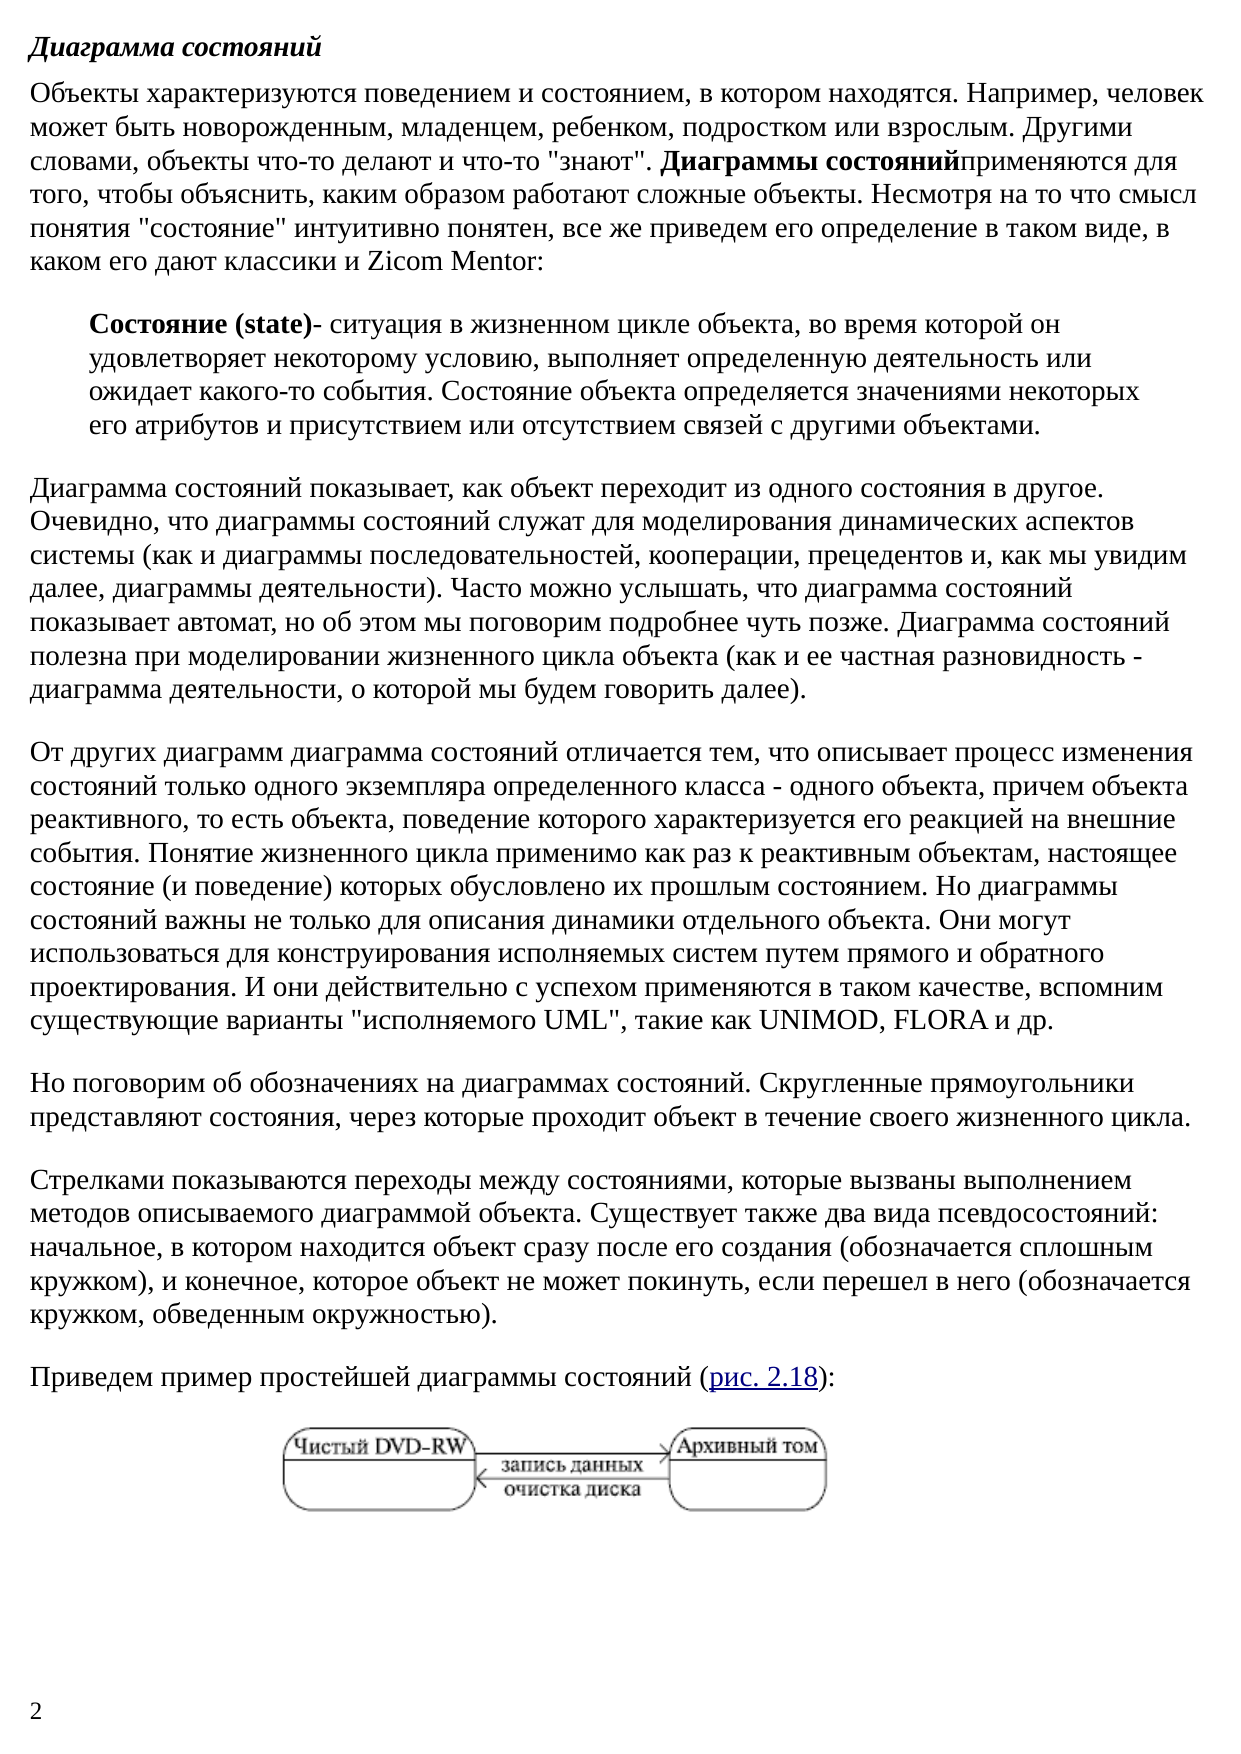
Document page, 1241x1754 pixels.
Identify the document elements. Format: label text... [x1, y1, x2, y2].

picture [277, 1423, 832, 1515]
text Стрелками показываются переходы между состояниями, которые вызваны выполнением методов описываемого диаграммой объекта. Существует также два вида псевдосостояний: начальное, в котором находится объект сразу после его создания (обозначается сплошным кружком), и конечное, которое объект не может покинуть, если перешел в него (обозначается кружком, обведенным окружностью). [29, 1162, 1211, 1330]
text Объекты характеризуются поведением и состоянием, в котором находятся. Например, человек может быть новорожденным, младенцем, ребенком, подростком или взрослым. Другими словами, объекты что-то делают и что-то "знают". Диаграммы состоянийприменяются для того, чтобы объяснить, каким образом работают сложные объекты. Несмотря на то что смысл понятия "состояние" интуитивно понятен, все же приведем его определение в таком виде, в каком его дают классики и Zicom Mentor: [29, 76, 1211, 277]
text Диаграмма состояний показывает, как объект переходит из одного состояния в другое. Очевидно, что диаграммы состояний служат для моделирования динамических аспектов системы (как и диаграммы последовательностей, кооперации, прецедентов и, как мы увидим далее, диаграммы деятельности). Часто можно услышать, что диаграмма состояний показывает автомат, но об этом мы поговорим подробнее чуть позже. Диаграмма состояний полезна при моделировании жизненного цикла объекта (как и ее частная разновидность - диаграмма деятельности, о которой мы будем говорить далее). [29, 470, 1211, 705]
text Состояние (state)- ситуация в жизненном цикле объекта, во время которой он удовлетворяет некоторому условию, выполняет определенную деятельность или ожидает какого-то события. Состояние объекта определяется значениями некоторых его атрибутов и присутствием или отсутствием связей с другими объектами. [88, 306, 1152, 440]
text Но поговорим об обозначениях на диаграммах состояний. Скругленные прямоугольники представляют состояния, через которые проходит объект в течение своего жизненного цикла. [29, 1066, 1211, 1133]
text Приведем пример простейшей диаграммы состояний (рис. 2.18): [29, 1359, 1211, 1393]
text От других диаграмм диаграмма состояний отличается тем, что описывает процесс изменения состояний только одного экземпляра определенного класса - одного объекта, причем объекта реактивного, то есть объекта, поведение которого характеризуется его реакцией на внешние события. Понятие жизненного цикла применимо как раз к реактивным объектам, настоящее состояние (и поведение) которых обусловлено их прошлым состоянием. Но диаграммы состояний важны не только для описания динамики отдельного объекта. Они могут использоваться для конструирования исполняемых систем путем прямого и обратного проектирования. И они действительно с успехом применяются в таком качестве, вспомним существующие варианты "исполняемого UML", такие как UNIMOD, FLORA и др. [29, 734, 1211, 1036]
subtitle Диаграмма состояний [29, 29, 1211, 63]
